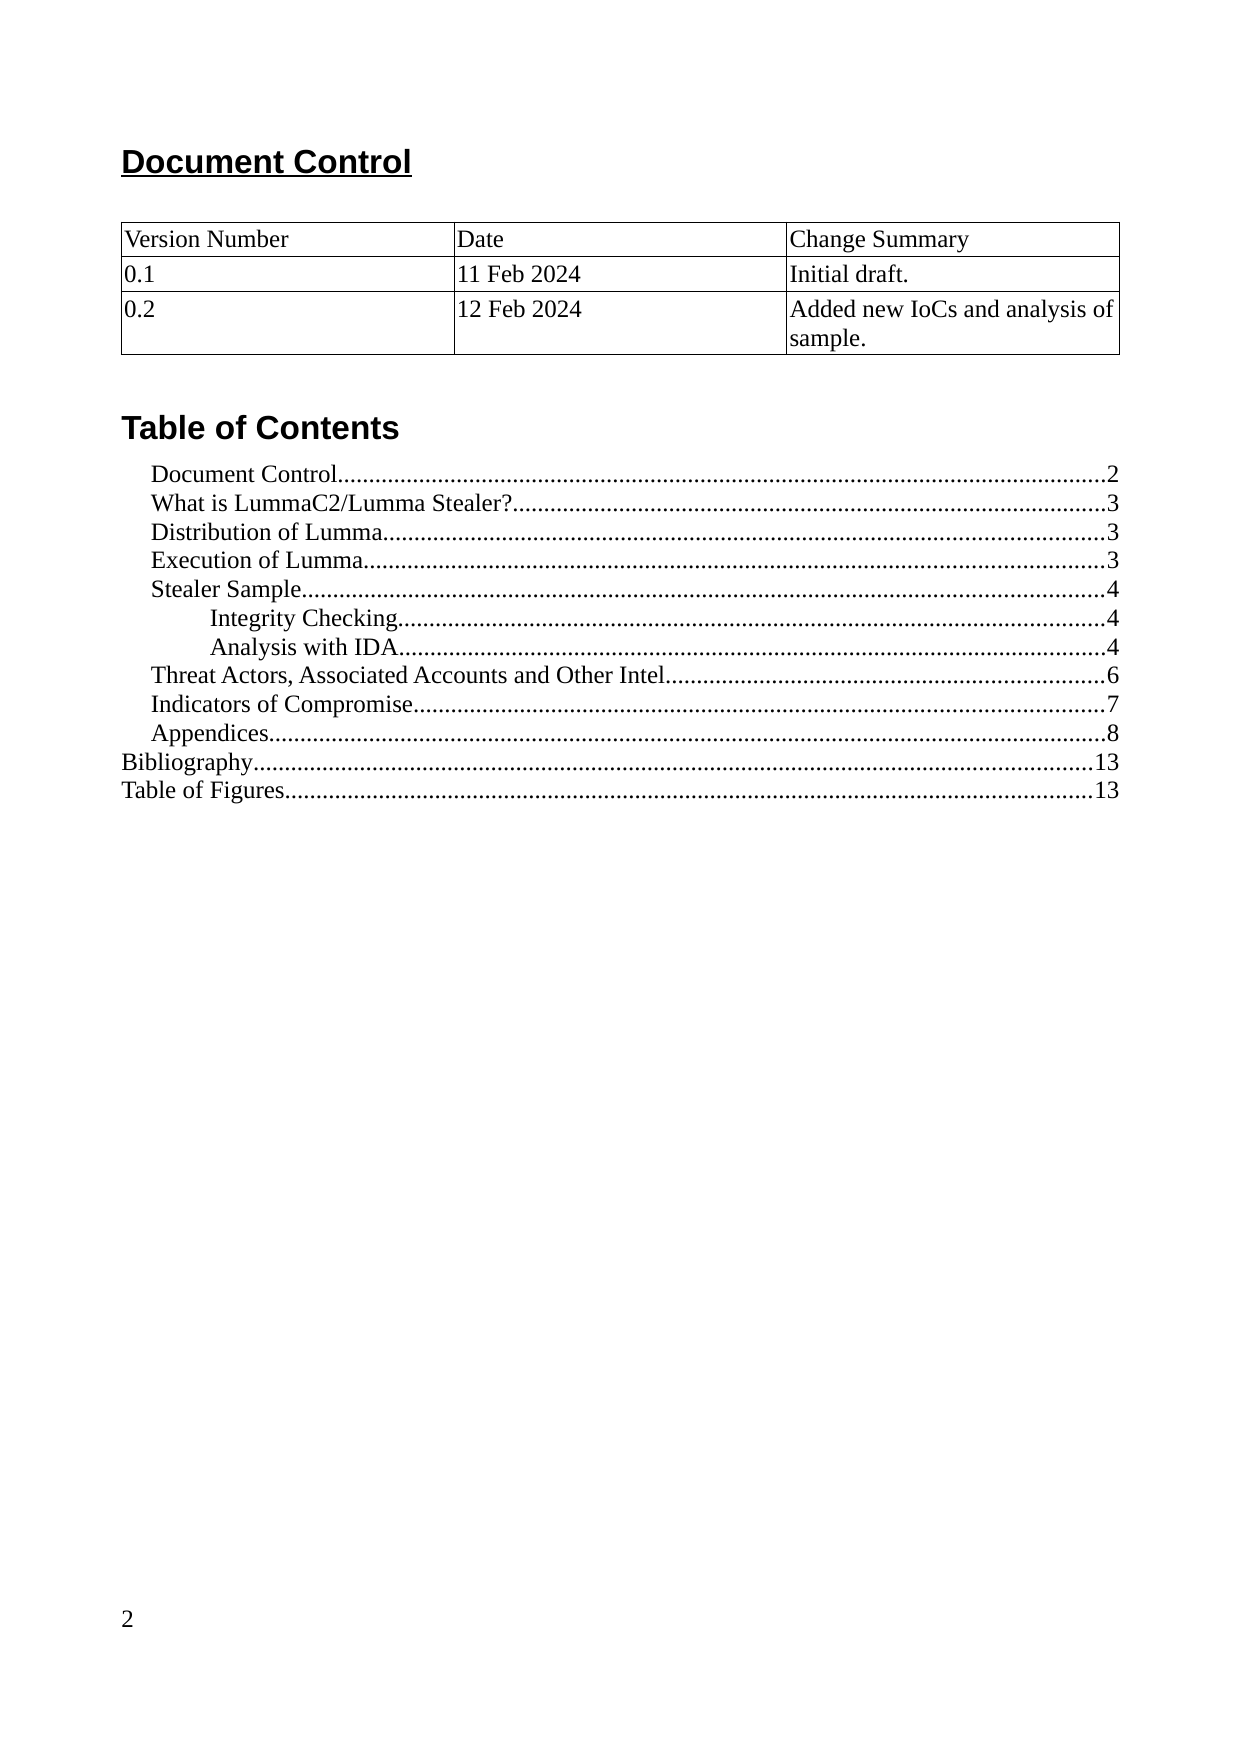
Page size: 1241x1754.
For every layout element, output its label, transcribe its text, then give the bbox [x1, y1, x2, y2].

text Analysis with IDA 4 [209, 632, 1119, 660]
subtitle Table of Contents [121, 408, 1119, 447]
text Indicators of Compromise 7 [151, 689, 1119, 718]
table_header Change Summary [787, 223, 1119, 256]
table_cell 0.1 [122, 257, 454, 291]
text Table of Figures 13 [121, 775, 1119, 804]
text Execution of Lumma 3 [151, 545, 1119, 574]
table_cell Added new IoCs and analysis of sample. [787, 292, 1119, 354]
table_cell 11 Feb 2024 [455, 257, 786, 291]
text Stealer Sample 4 [151, 574, 1119, 603]
text Distribution of Lumma 3 [151, 517, 1119, 545]
table_header Date [455, 223, 786, 256]
text Document Control 2 [151, 459, 1119, 488]
table_cell 12 Feb 2024 [455, 292, 786, 354]
table_header Version Number [122, 223, 454, 256]
table_cell 0.2 [122, 292, 454, 354]
text Integrity Checking 4 [209, 603, 1119, 632]
text Appendices 8 [151, 718, 1119, 747]
text What is LummaC2/Lumma Stealer? 3 [151, 488, 1119, 517]
table_cell Initial draft. [787, 257, 1119, 291]
text Threat Actors, Associated Accounts and Other Intel 6 [151, 660, 1119, 689]
text Bibliography 13 [121, 747, 1119, 775]
subtitle Document Control [121, 142, 1119, 180]
